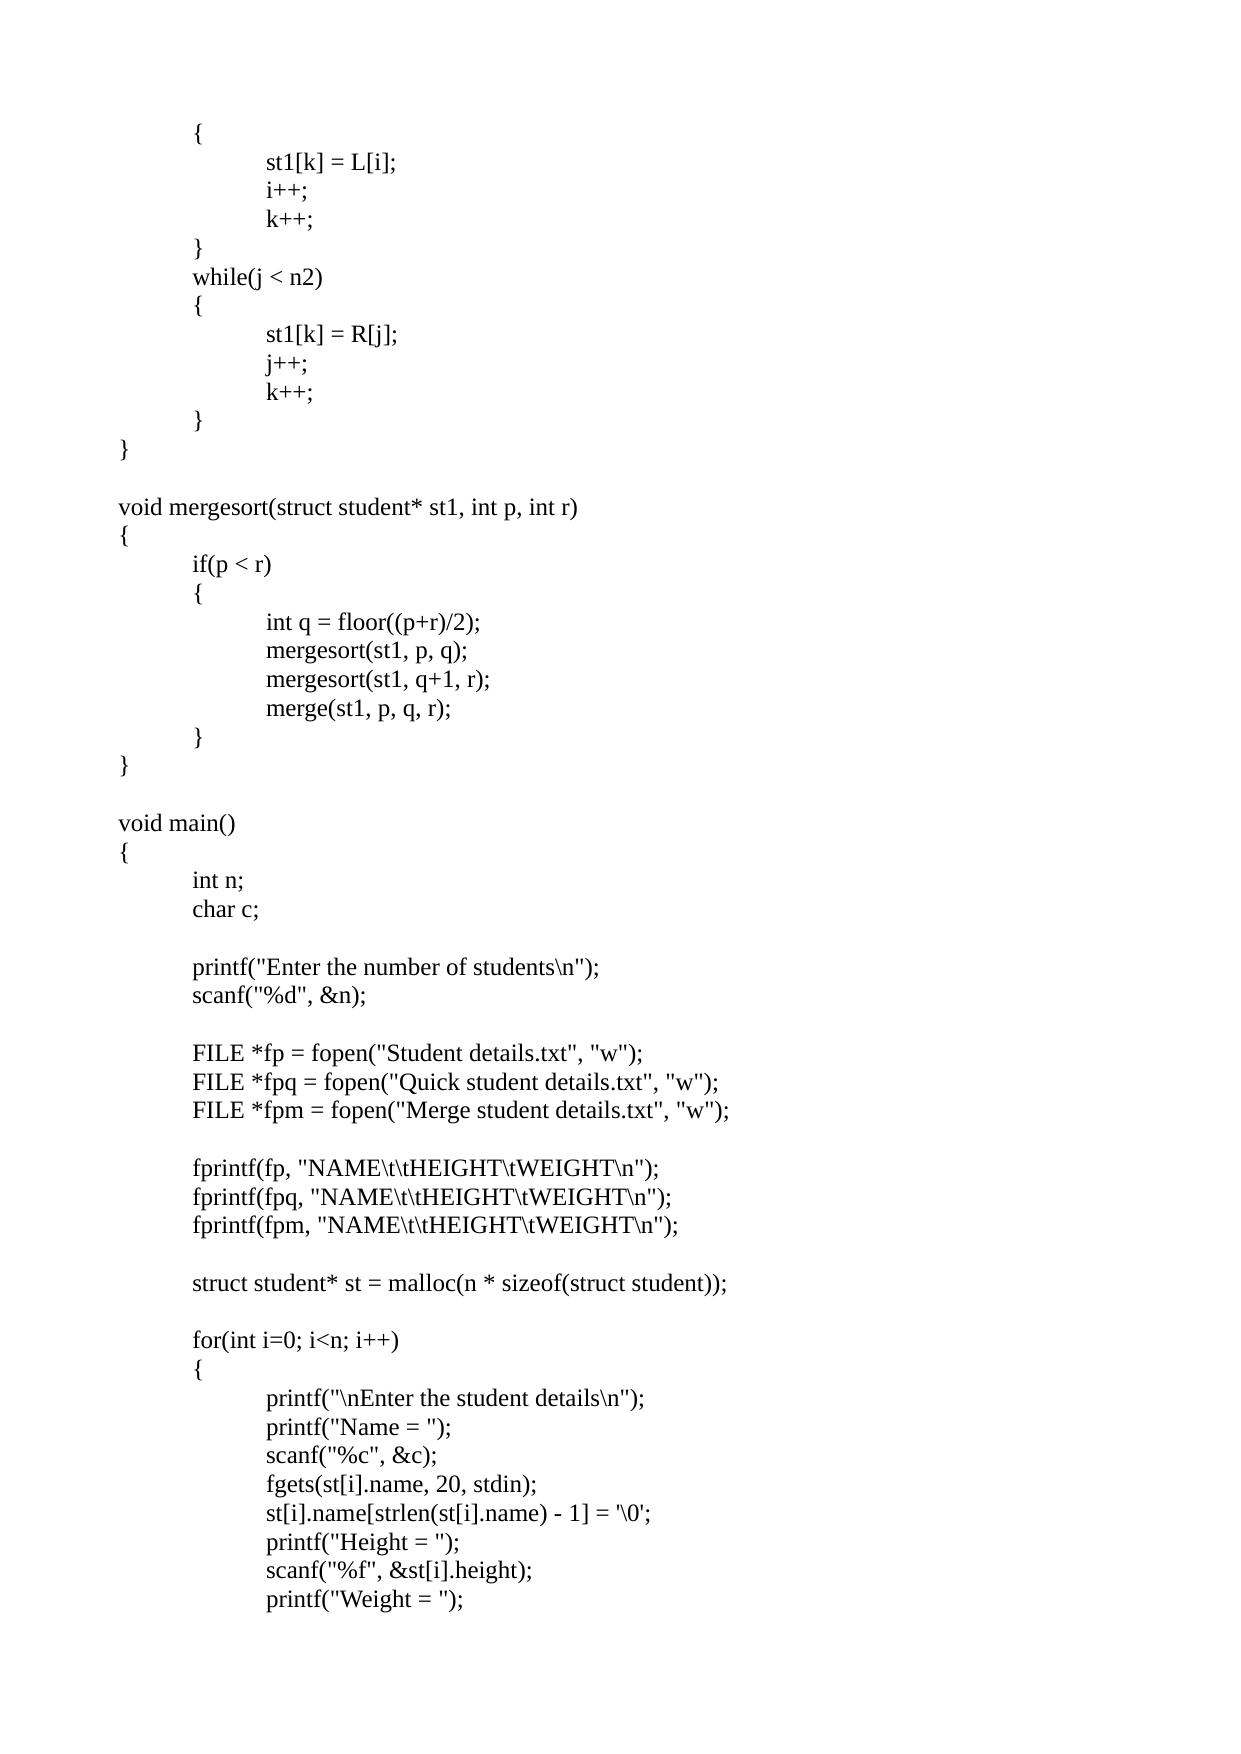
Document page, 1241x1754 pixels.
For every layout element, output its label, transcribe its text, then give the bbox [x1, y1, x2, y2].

text struct student* st = malloc(n * sizeof(struct student)); [118, 1268, 1122, 1297]
text j++; [118, 348, 1122, 377]
text mergesort(st1, p, q); [118, 636, 1122, 664]
text printf("Weight = "); [118, 1584, 1122, 1613]
text char c; [118, 894, 1122, 923]
text k++; [118, 204, 1122, 233]
text printf("Name = "); [118, 1412, 1122, 1441]
text if(p < r) [118, 549, 1122, 578]
text scanf("%c", &c); [118, 1441, 1122, 1469]
text void main() [118, 808, 1122, 837]
text { [118, 837, 1122, 866]
text } [118, 406, 1122, 434]
text } [118, 751, 1122, 779]
text { [118, 118, 1122, 147]
text { [118, 291, 1122, 319]
text FILE *fpm = fopen("Merge student details.txt", "w"); [118, 1096, 1122, 1124]
text merge(st1, p, q, r); [118, 693, 1122, 722]
text st1[k] = R[j]; [118, 319, 1122, 348]
text fprintf(fp, "NAME\t\tHEIGHT\tWEIGHT\n"); [118, 1153, 1122, 1182]
text mergesort(st1, q+1, r); [118, 664, 1122, 693]
text } [118, 434, 1122, 463]
text fprintf(fpq, "NAME\t\tHEIGHT\tWEIGHT\n"); [118, 1182, 1122, 1211]
text printf("Height = "); [118, 1527, 1122, 1556]
text { [118, 521, 1122, 549]
text st[i].name[strlen(st[i].name) - 1] = '\0'; [118, 1498, 1122, 1527]
text i++; [118, 176, 1122, 204]
text printf("Enter the number of students\n"); [118, 952, 1122, 981]
text fgets(st[i].name, 20, stdin); [118, 1469, 1122, 1498]
text scanf("%f", &st[i].height); [118, 1556, 1122, 1584]
text } [118, 722, 1122, 751]
text while(j < n2) [118, 262, 1122, 291]
text for(int i=0; i<n; i++) [118, 1326, 1122, 1354]
text { [118, 578, 1122, 607]
text int q = floor((p+r)/2); [118, 607, 1122, 636]
text FILE *fp = fopen("Student details.txt", "w"); [118, 1038, 1122, 1067]
text printf("\nEnter the student details\n"); [118, 1383, 1122, 1412]
text k++; [118, 377, 1122, 406]
text int n; [118, 866, 1122, 894]
text void mergesort(struct student* st1, int p, int r) [118, 492, 1122, 521]
text scanf("%d", &n); [118, 981, 1122, 1009]
text } [118, 233, 1122, 262]
text st1[k] = L[i]; [118, 147, 1122, 176]
text { [118, 1354, 1122, 1383]
text fprintf(fpm, "NAME\t\tHEIGHT\tWEIGHT\n"); [118, 1211, 1122, 1239]
text FILE *fpq = fopen("Quick student details.txt", "w"); [118, 1067, 1122, 1096]
